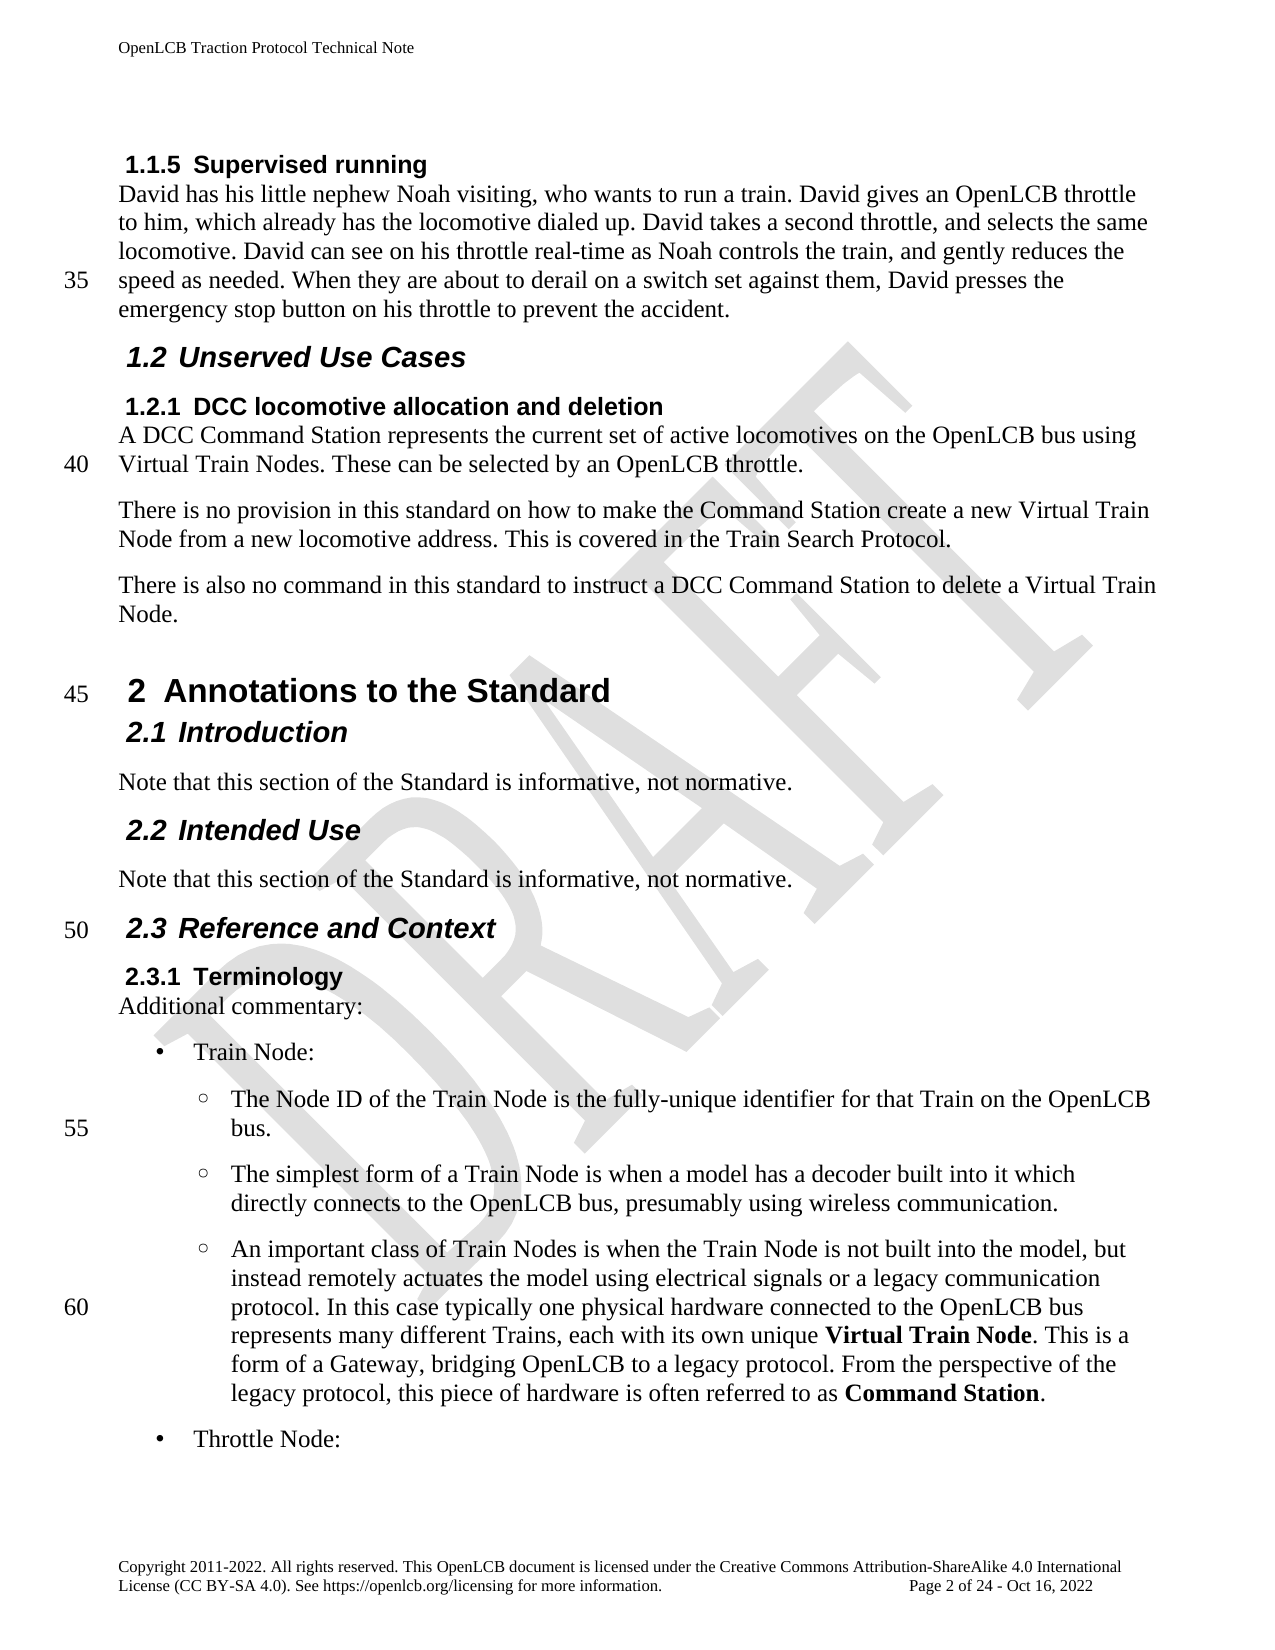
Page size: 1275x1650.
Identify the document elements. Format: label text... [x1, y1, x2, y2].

list The simplest form of a Train Node is when a model has a decoder built into it which directly connects to the OpenLCB bus, presumably using wireless communication. [193, 1159, 370, 1217]
text David has his little nephew Noah visiting, who wants to run a train. David gives an OpenLCB throttle to him, which already has the locomotive dialed up. David takes a second throttle, and selects the same locomotive. David can see on his throttle real-time as Noah controls the train, and gently reduces the speed as needed. When they are about to derail on a switch set against them, David presses the emergency stop button on his throttle to prevent the accident. [118, 179, 1157, 322]
text Additional commentary: [502, 991, 621, 1020]
text There is also no command in this standard to instruct a DCC Command Station to delete a Virtual Train Node. [118, 571, 688, 628]
list The Node ID of the Train Node is the fully-unique identifier for that Train on the OpenLCB bus. [280, 1084, 478, 1141]
subtitle Intended Use [118, 813, 375, 847]
subtitle Unserved Use Cases [118, 340, 1157, 374]
list An important class of Train Nodes is when the Train Node is not built into the model, but instead remotely actuates the model using electrical signals or a legacy communication protocol. In this case typically one physical hardware connected to the OpenLCB bus represents many different Trains, each with its own unique Virtual Train Node. This is a form of a Gateway, bridging OpenLCB to a legacy protocol. From the perspective of the legacy protocol, this piece of hardware is often referred to as Command Station. [193, 1234, 1157, 1407]
subtitle Terminology [577, 962, 721, 991]
text Additional commentary: [637, 991, 1157, 1020]
subtitle Terminology [468, 962, 497, 977]
subtitle Annotations to the Standard [1031, 671, 1157, 709]
subtitle DCC locomotive allocation and deletion [118, 391, 797, 420]
subtitle Reference and Context [417, 911, 515, 944]
subtitle Terminology [237, 977, 326, 991]
text Note that this section of the Standard is informative, not normative. [592, 767, 682, 796]
list Train Node: [233, 1037, 419, 1066]
subtitle Annotations to the Standard [798, 671, 1033, 709]
subtitle Reference and Context [540, 911, 694, 944]
subtitle Reference and Context [118, 911, 407, 944]
text Note that this section of the Standard is informative, not normative. [118, 767, 592, 796]
text Additional commentary: [118, 991, 196, 1020]
text A DCC Command Station represents the current set of active locomotives on the OpenLCB bus using Virtual Train Nodes. These can be selected by an OpenLCB throttle. [757, 433, 839, 478]
subtitle [893, 813, 1157, 847]
list The Node ID of the Train Node is the fully-unique identifier for that Train on the OpenLCB bus. [193, 1084, 294, 1141]
subtitle [702, 825, 756, 847]
subtitle Introduction [118, 716, 559, 749]
text A DCC Command Station represents the current set of active locomotives on the OpenLCB bus using Virtual Train Nodes. These can be selected by an OpenLCB throttle. [118, 420, 768, 478]
subtitle Terminology [345, 962, 454, 991]
list The simplest form of a Train Node is when a model has a decoder built into it which directly connects to the OpenLCB bus, presumably using wireless communication. [516, 1159, 1157, 1217]
subtitle [624, 813, 696, 847]
text A DCC Command Station represents the current set of active locomotives on the OpenLCB bus using Virtual Train Nodes. These can be selected by an OpenLCB throttle. [824, 420, 1157, 478]
subtitle Reference and Context [692, 911, 1157, 944]
subtitle Supervised running [118, 150, 1157, 179]
subtitle Terminology [118, 962, 227, 991]
list Train Node: [156, 1037, 219, 1066]
subtitle [764, 813, 882, 847]
subtitle Terminology [508, 972, 564, 991]
list The Node ID of the Train Node is the fully-unique identifier for that Train on the OpenLCB bus. [478, 1084, 584, 1141]
subtitle [556, 716, 614, 749]
list Train Node: [543, 1037, 1157, 1066]
text There is also no command in this standard to instruct a DCC Command Station to delete a Virtual Train Node. [975, 571, 1157, 628]
subtitle [621, 716, 809, 749]
text Note that this section of the Standard is informative, not normative. [696, 767, 856, 796]
list The simplest form of a Train Node is when a model has a decoder built into it which directly connects to the OpenLCB bus, presumably using wireless communication. [355, 1159, 494, 1217]
subtitle Annotations to the Standard [118, 671, 532, 709]
text Additional commentary: [211, 991, 370, 1020]
subtitle Annotations to the Standard [555, 671, 769, 709]
list The Node ID of the Train Node is the fully-unique identifier for that Train on the OpenLCB bus. [599, 1084, 1157, 1141]
text Note that this section of the Standard is informative, not normative. [370, 864, 499, 893]
text Note that this section of the Standard is informative, not normative. [516, 864, 658, 893]
subtitle [463, 813, 627, 847]
text There is no provision in this standard on how to make the Command Station create a new Virtual Train Node from a new locomotive address. This is covered in the Train Search Protocol. [674, 495, 914, 553]
text Note that this section of the Standard is informative, not normative. [118, 864, 356, 893]
subtitle [819, 716, 1157, 749]
subtitle [380, 828, 455, 847]
text There is no provision in this standard on how to make the Command Station create a new Virtual Train Node from a new locomotive address. This is covered in the Train Search Protocol. [899, 495, 1157, 553]
text Note that this section of the Standard is informative, not normative. [870, 767, 1157, 796]
text Additional commentary: [387, 991, 483, 1020]
list Throttle Node: [156, 1424, 1157, 1453]
text There is also no command in this standard to instruct a DCC Command Station to delete a Virtual Train Node. [674, 571, 989, 628]
text Note that this section of the Standard is informative, not normative. [675, 864, 816, 893]
subtitle [815, 391, 1157, 420]
text There is no provision in this standard on how to make the Command Station create a new Virtual Train Node from a new locomotive address. This is covered in the Train Search Protocol. [118, 495, 693, 553]
list Train Node: [437, 1037, 529, 1066]
subtitle Terminology [749, 962, 1157, 991]
text Note that this section of the Standard is informative, not normative. [847, 864, 1157, 893]
